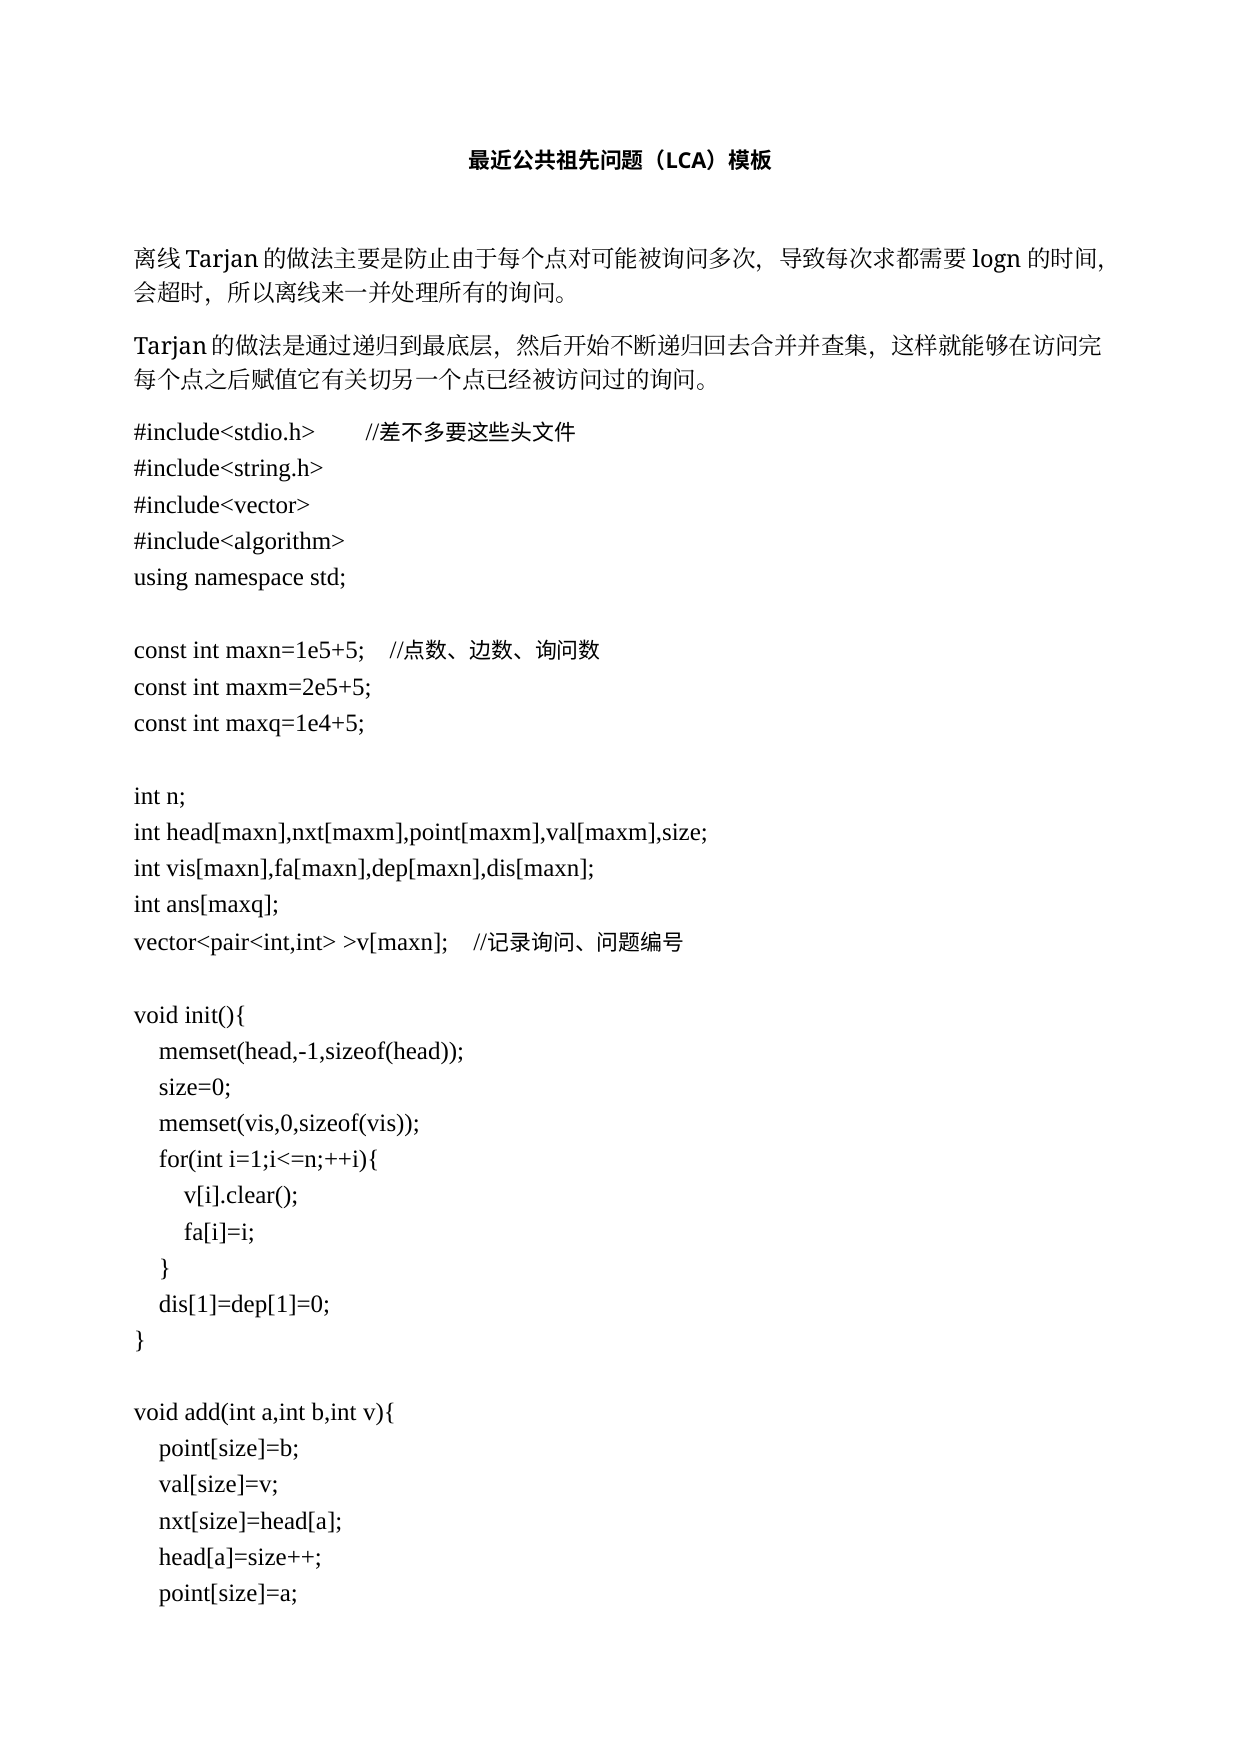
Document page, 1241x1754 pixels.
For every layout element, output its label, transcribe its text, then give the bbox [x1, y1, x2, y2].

text #include<algorithm> [134, 525, 1106, 554]
text dis[1]=dep[1]=0; [134, 1288, 1106, 1318]
text 离线Tarjan的做法主要是防止由于每个点对可能被询问多次，导致每次求都需要 logn 的时间，会超时，所以离线来一并处理所有的询问。 [134, 241, 1106, 308]
text memset(head,-1,sizeof(head)); [134, 1035, 1106, 1064]
text memset(vis,0,sizeof(vis)); [134, 1107, 1106, 1137]
text int n; [134, 780, 1106, 809]
text void init(){ [134, 999, 1106, 1028]
text } [134, 1324, 1106, 1354]
text #include<stdio.h> //差不多要这些头文件 [134, 414, 1106, 446]
text void add(int a,int b,int v){ [134, 1396, 1106, 1426]
text nxt[size]=head[a]; [134, 1505, 1106, 1534]
text int head[maxn],nxt[maxm],point[maxm],val[maxm],size; [134, 816, 1106, 846]
text const int maxq=1e4+5; [134, 708, 1106, 737]
text int vis[maxn],fa[maxn],dep[maxn],dis[maxn]; [134, 852, 1106, 882]
text point[size]=a; [134, 1577, 1106, 1607]
text const int maxm=2e5+5; [134, 671, 1106, 701]
text int ans[maxq]; [134, 888, 1106, 918]
text } [134, 1252, 1106, 1281]
text const int maxn=1e5+5; //点数、边数、询问数 [134, 633, 1106, 665]
text v[i].clear(); [134, 1179, 1106, 1209]
text head[a]=size++; [134, 1541, 1106, 1571]
text for(int i=1;i<=n;++i){ [134, 1143, 1106, 1173]
text using namespace std; [134, 561, 1106, 591]
text fa[i]=i; [134, 1216, 1106, 1245]
text size=0; [134, 1071, 1106, 1101]
text #include<string.h> [134, 453, 1106, 482]
text val[size]=v; [134, 1469, 1106, 1498]
text Tarjan的做法是通过递归到最底层，然后开始不断递归回去合并并查集，这样就能够在访问完每个点之后赋值它有关切另一个点已经被访问过的询问。 [134, 327, 1106, 396]
text point[size]=b; [134, 1432, 1106, 1462]
text #include<vector> [134, 489, 1106, 518]
text vector<pair<int,int> >v[maxn]; //记录询问、问题编号 [134, 924, 1106, 956]
